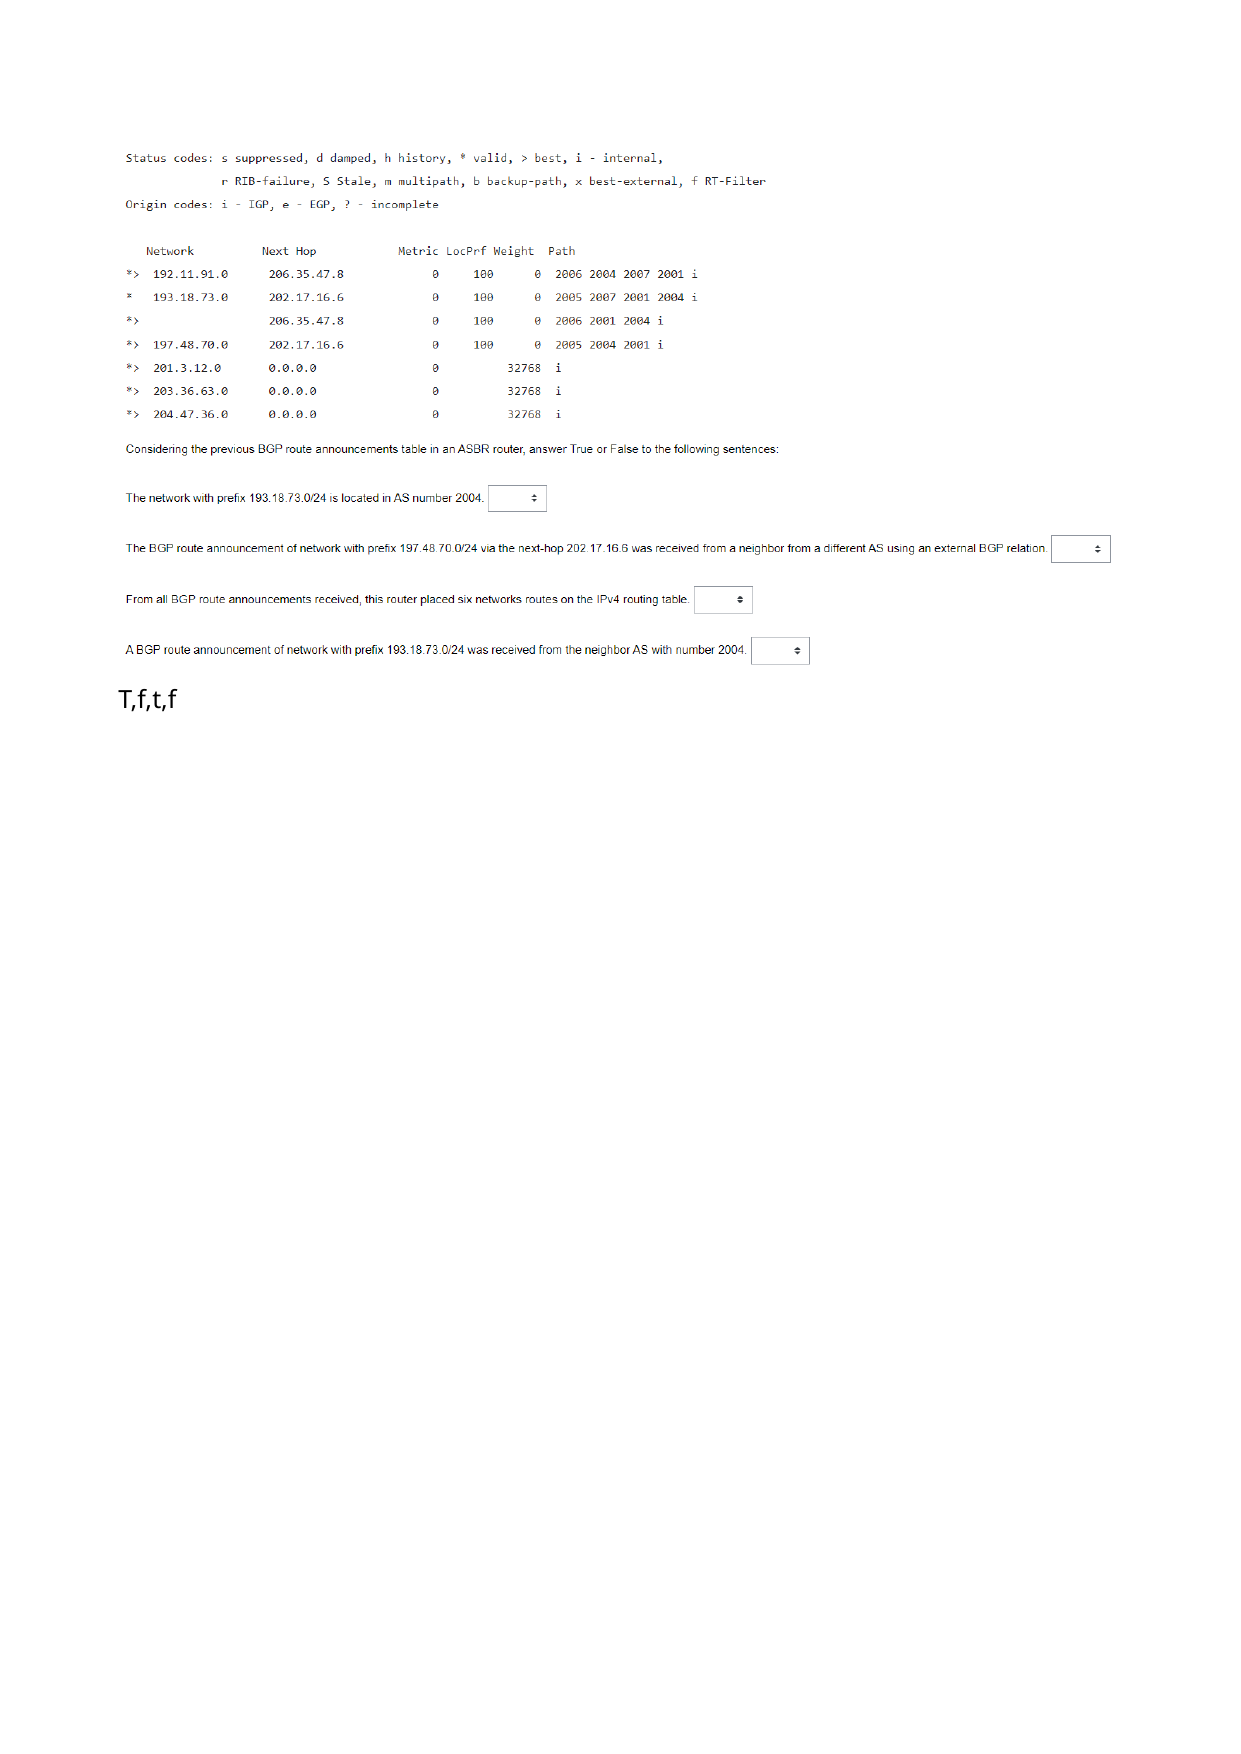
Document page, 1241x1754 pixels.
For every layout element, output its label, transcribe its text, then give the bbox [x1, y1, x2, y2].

text T,f,t,f [118, 682, 1122, 716]
picture [118, 146, 1123, 682]
